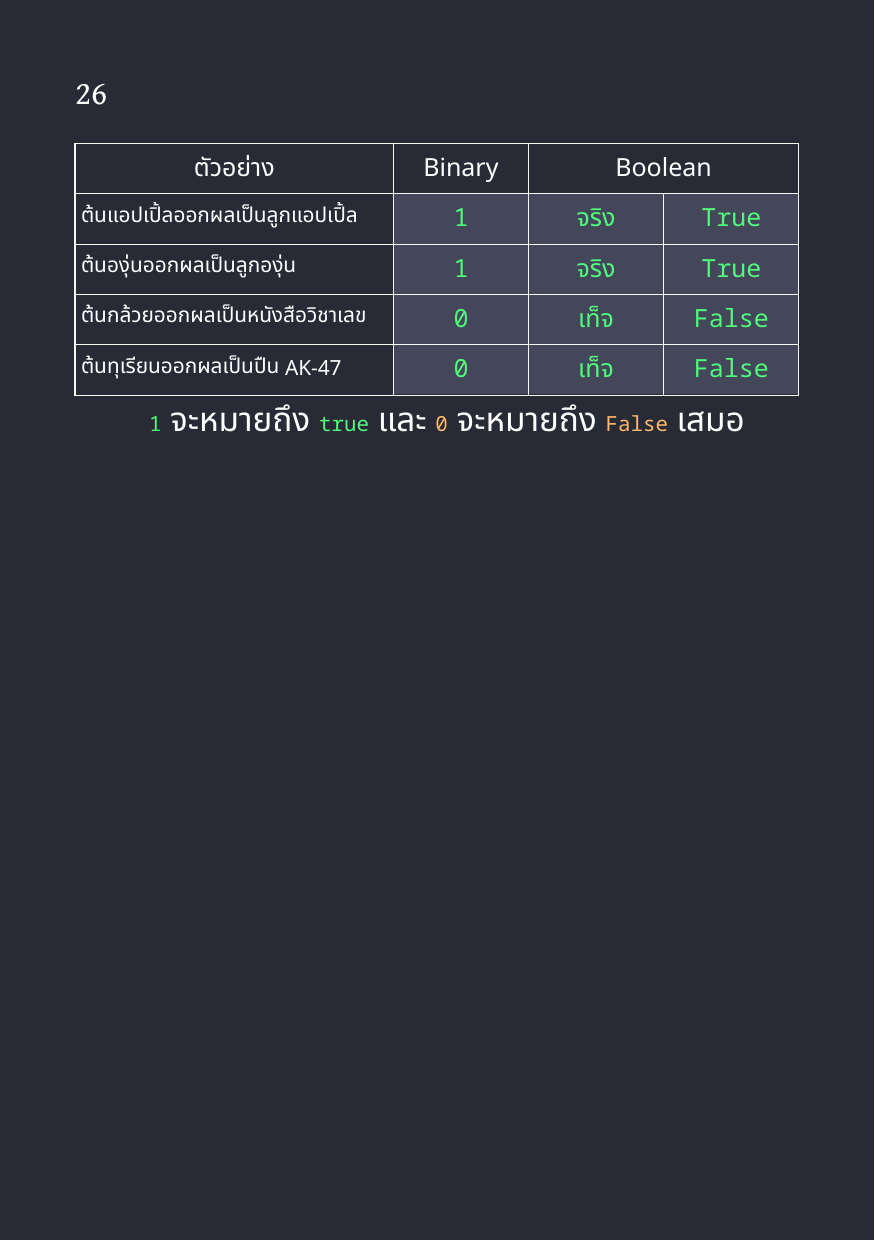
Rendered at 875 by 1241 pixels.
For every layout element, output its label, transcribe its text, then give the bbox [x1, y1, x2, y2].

table_cell จริง [529, 194, 663, 244]
table_cell ต้นกล้วยออกผลเป็นหนังสือวิชาเลข [76, 295, 393, 344]
table_cell จริง [529, 245, 663, 294]
text 1 จะหมายถึง true และ 0 จะหมายถึง False เสมอ [75, 396, 799, 446]
table_cell False [664, 295, 798, 344]
table_header Binary [394, 144, 528, 193]
table_cell 0 [394, 295, 528, 344]
table_header ตัวอย่าง [76, 144, 393, 193]
table_cell False [664, 345, 798, 394]
table_cell True [664, 245, 798, 294]
table_cell 0 [394, 345, 528, 394]
table_cell เท็จ [529, 345, 663, 394]
table_cell 1 [394, 245, 528, 294]
table_cell True [664, 194, 798, 244]
table_cell ต้นองุ่นออกผลเป็นลูกองุ่น [76, 245, 393, 294]
table_header Boolean [529, 144, 798, 193]
table_cell เท็จ [529, 295, 663, 344]
table_cell 1 [394, 194, 528, 244]
table_cell ต้นทุเรียนออกผลเป็นปืน AK-47 [76, 345, 393, 394]
table_cell ต้นแอปเปิ้ลออกผลเป็นลูกแอปเปิ้ล [76, 194, 393, 244]
